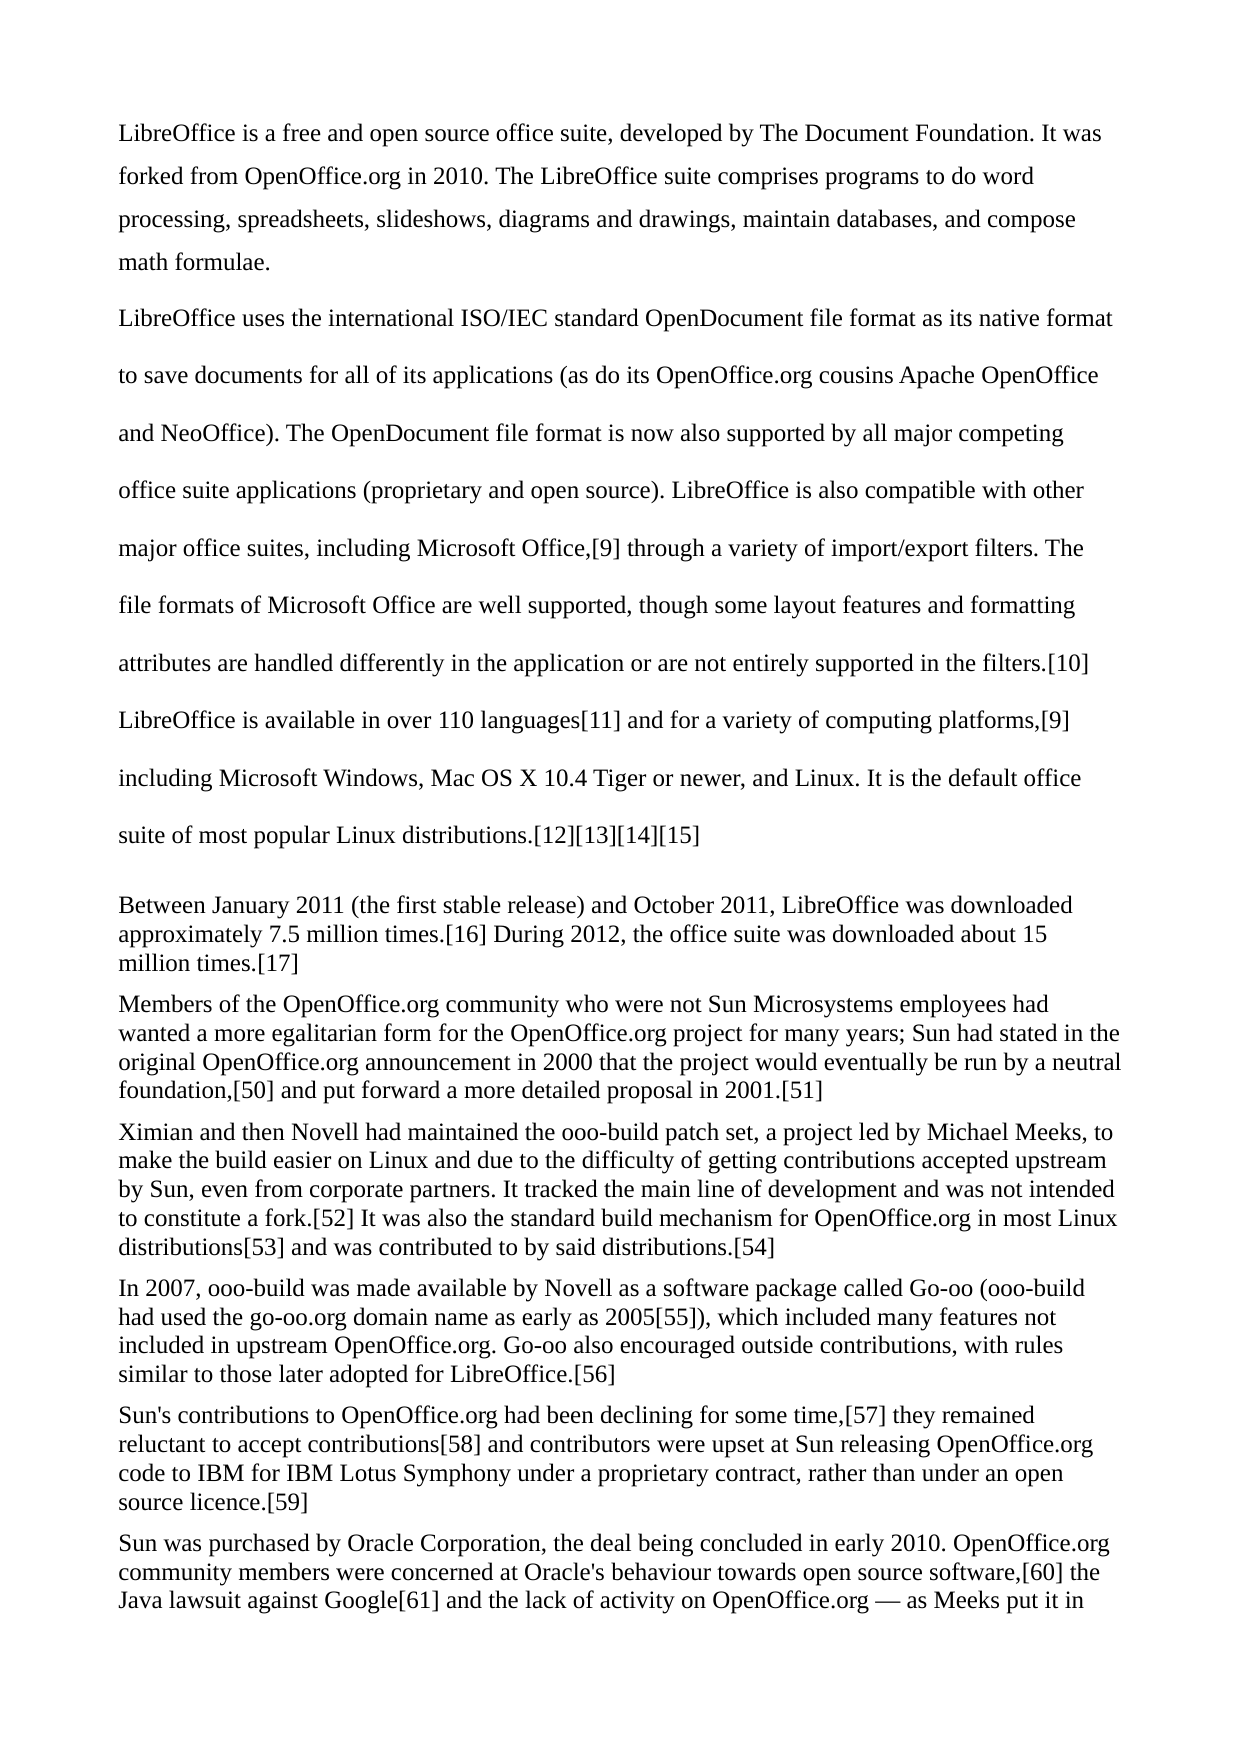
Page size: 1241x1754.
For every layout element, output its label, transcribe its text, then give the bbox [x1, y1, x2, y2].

text LibreOffice uses the international ISO/IEC standard OpenDocument file format as its native format to save documents for all of its applications (as do its OpenOffice.org cousins Apache OpenOffice and NeoOffice). The OpenDocument file format is now also supported by all major competing office suite applications (proprietary and open source). LibreOffice is also compatible with other major office suites, including Microsoft Office,[9] through a variety of import/export filters. The file formats of Microsoft Office are well supported, though some layout features and formatting attributes are handled differently in the application or are not entirely supported in the filters.[10] LibreOffice is available in over 110 languages[11] and for a variety of computing platforms,[9] including Microsoft Windows, Mac OS X 10.4 Tiger or newer, and Linux. It is the default office suite of most popular Linux distributions.[12][13][14][15] [118, 303, 1122, 849]
text Sun was purchased by Oracle Corporation, the deal being concluded in early 2010. OpenOffice.org community members were concerned at Oracle's behaviour towards open source software,[60] the Java lawsuit against Google[61] and the lack of activity on OpenOffice.org — as Meeks put it in [118, 1528, 1122, 1614]
text Sun's contributions to OpenOffice.org had been declining for some time,[57] they remained reluctant to accept contributions[58] and contributors were upset at Sun releasing OpenOffice.org code to IBM for IBM Lotus Symphony under a proprietary contract, rather than under an open source licence.[59] [118, 1401, 1122, 1516]
text Members of the OpenOffice.org community who were not Sun Microsystems employees had wanted a more egalitarian form for the OpenOffice.org project for many years; Sun had stated in the original OpenOffice.org announcement in 2000 that the project would eventually be run by a neutral foundation,[50] and put forward a more detailed proposal in 2001.[51] [118, 989, 1122, 1104]
text In 2007, ooo-build was made available by Novell as a software package called Go-oo (ooo-build had used the go-oo.org domain name as early as 2005[55]), which included many features not included in upstream OpenOffice.org. Go-oo also encouraged outside contributions, with rules similar to those later adopted for LibreOffice.[56] [118, 1273, 1122, 1388]
text Ximian and then Novell had maintained the ooo-build patch set, a project led by Michael Meeks, to make the build easier on Linux and due to the difficulty of getting contributions accepted upstream by Sun, even from corporate partners. It tracked the main line of development and was not intended to constitute a fork.[52] It was also the standard build mechanism for OpenOffice.org in most Linux distributions[53] and was contributed to by said distributions.[54] [118, 1117, 1122, 1261]
text LibreOffice is a free and open source office suite, developed by The Document Foundation. It was forked from OpenOffice.org in 2010. The LibreOffice suite comprises programs to do word processing, spreadsheets, slideshows, diagrams and drawings, maintain databases, and compose math formulae. [118, 118, 1122, 276]
text Between January 2011 (the first stable release) and October 2011, LibreOffice was downloaded approximately 7.5 million times.[16] During 2012, the office suite was downloaded about 15 million times.[17] [118, 891, 1122, 977]
